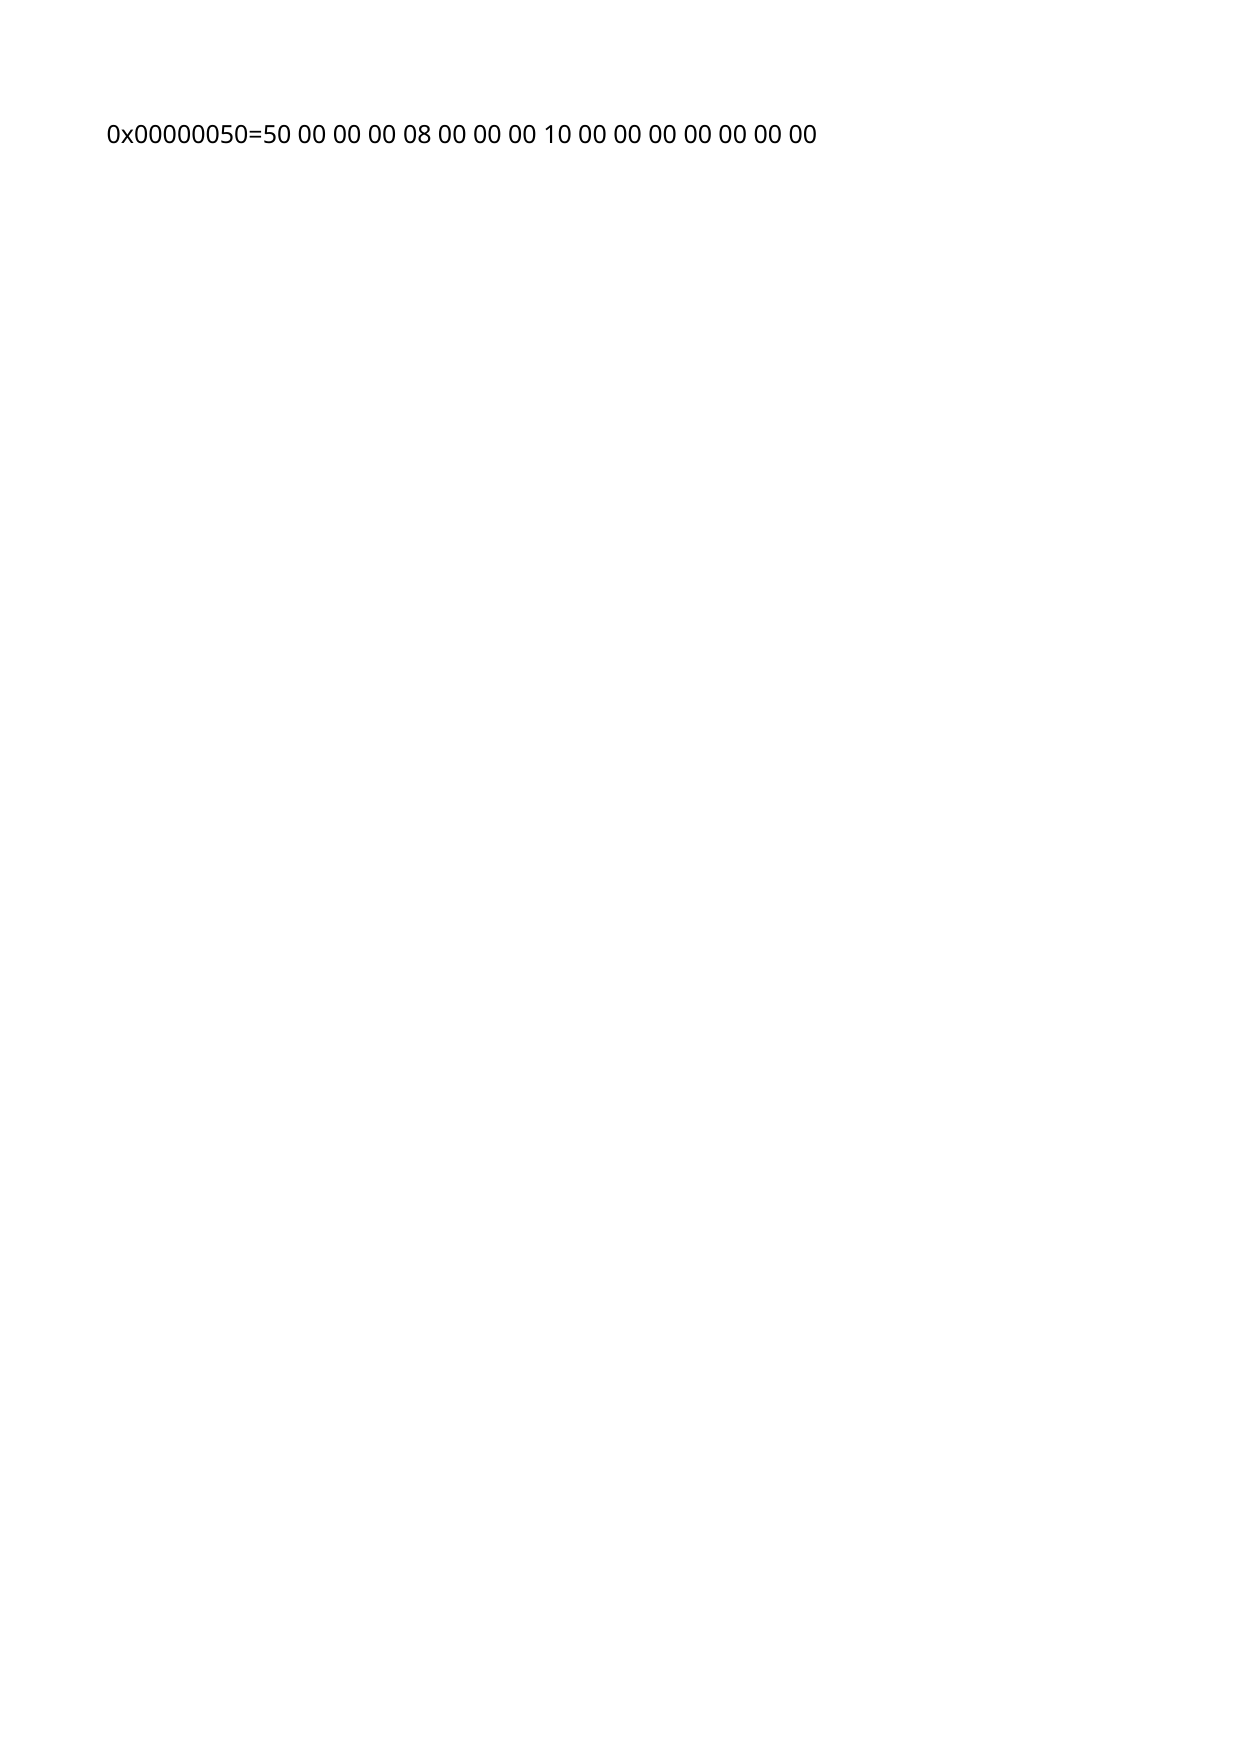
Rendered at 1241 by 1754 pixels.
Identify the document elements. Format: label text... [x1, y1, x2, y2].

text 0x00000050=50 00 00 00 08 00 00 00 10 00 00 00 00 00 00 00 [106, 118, 1134, 149]
